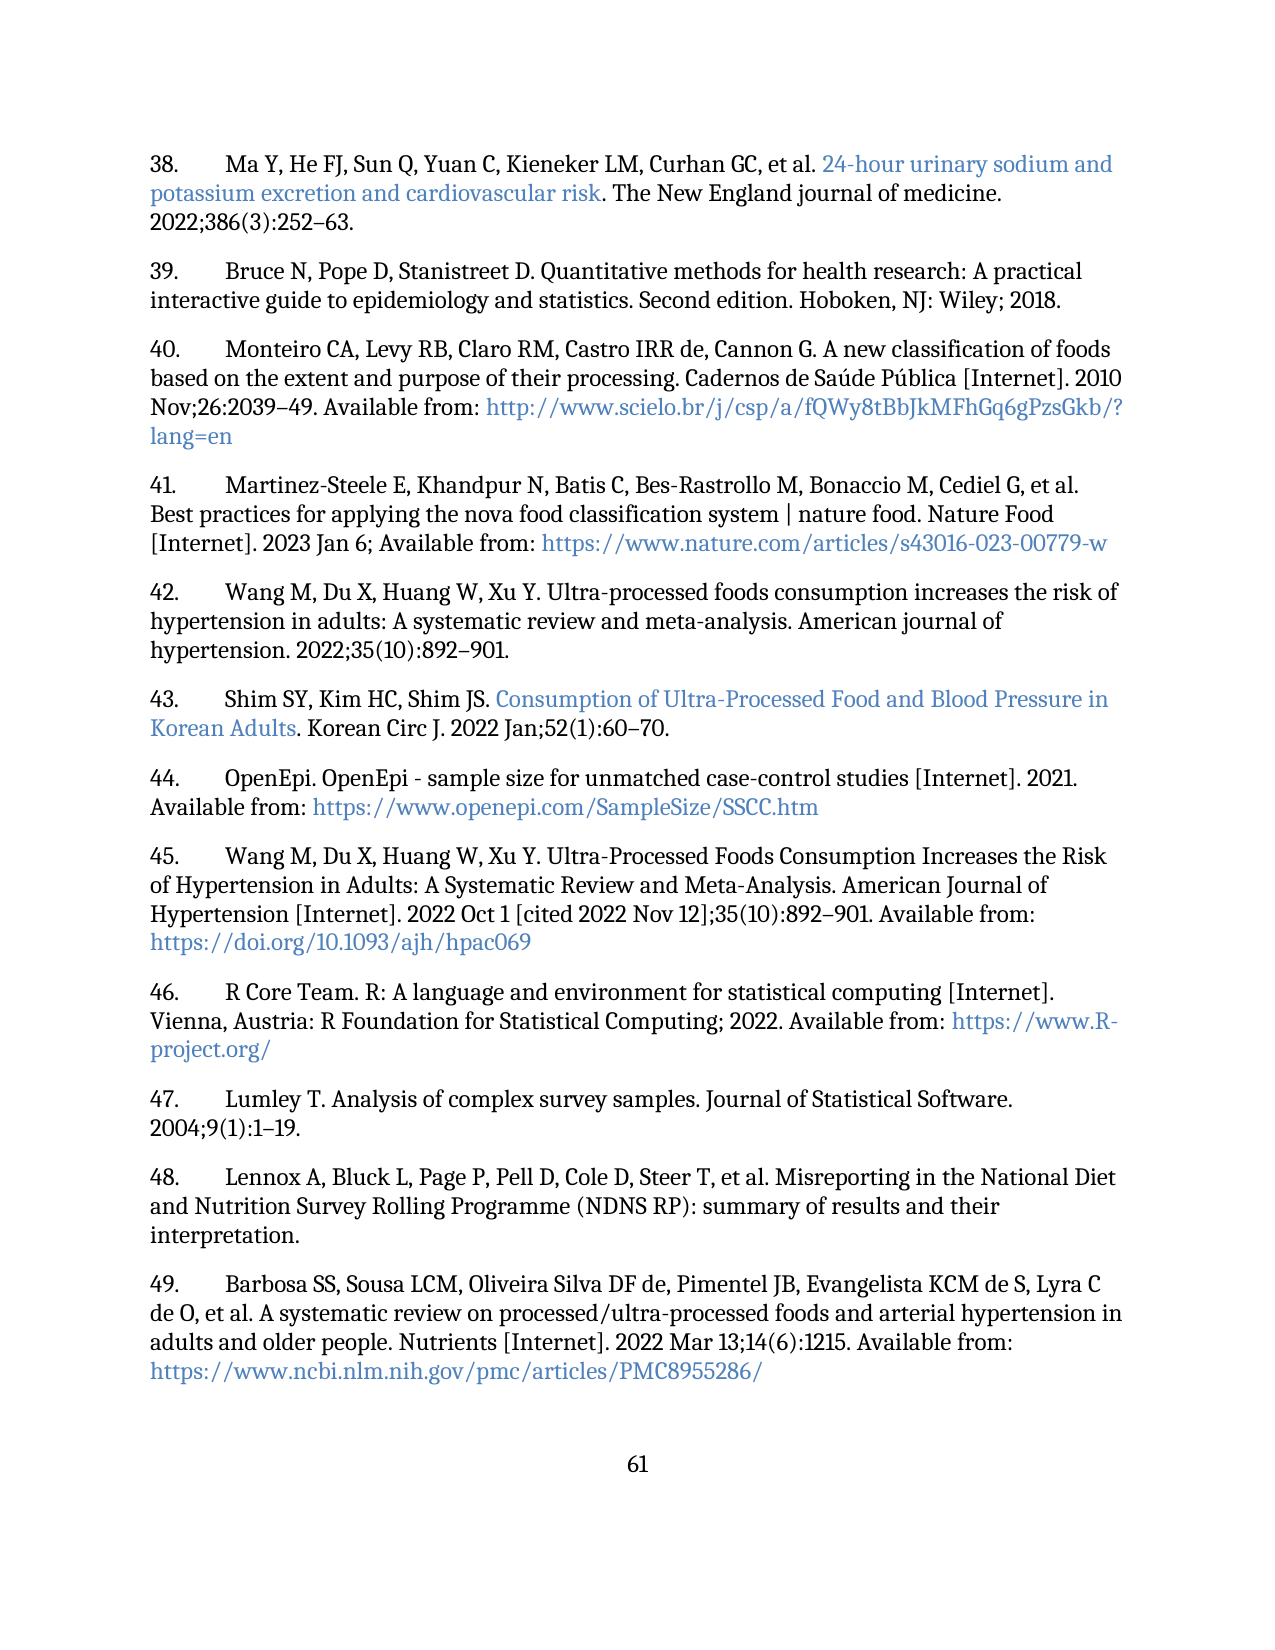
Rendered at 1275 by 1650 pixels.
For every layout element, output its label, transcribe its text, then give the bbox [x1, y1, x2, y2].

text 45. Wang M, Du X, Huang W, Xu Y. Ultra-Processed Foods Consumption Increases the Risk of Hypertension in Adults: A Systematic Review and Meta-Analysis. American Journal of Hypertension [Internet]. 2022 Oct 1 [cited 2022 Nov 12];35(10):892–901. Available from: https://doi.org/10.1093/ajh/hpac069 [150, 842, 1125, 957]
text 38. Ma Y, He FJ, Sun Q, Yuan C, Kieneker LM, Curhan GC, et al. 24-hour urinary sodium and potassium excretion and cardiovascular risk. The New England journal of medicine. 2022;386(3):252–63. [150, 150, 1125, 236]
text 39. Bruce N, Pope D, Stanistreet D. Quantitative methods for health research: A practical interactive guide to epidemiology and statistics. Second edition. Hoboken, NJ: Wiley; 2018. [150, 257, 1125, 314]
text 49. Barbosa SS, Sousa LCM, Oliveira Silva DF de, Pimentel JB, Evangelista KCM de S, Lyra C de O, et al. A systematic review on processed/ultra-processed foods and arterial hypertension in adults and older people. Nutrients [Internet]. 2022 Mar 13;14(6):1215. Available from: https://www.ncbi.nlm.nih.gov/pmc/articles/PMC8955286/ [150, 1270, 1125, 1385]
text 41. Martinez-Steele E, Khandpur N, Batis C, Bes-Rastrollo M, Bonaccio M, Cediel G, et al. Best practices for applying the nova food classification system | nature food. Nature Food [Internet]. 2023 Jan 6; Available from: https://www.nature.com/articles/s43016-023-00779-w [150, 471, 1125, 557]
text 46. R Core Team. R: A language and environment for statistical computing [Internet]. Vienna, Austria: R Foundation for Statistical Computing; 2022. Available from: https://www.R-project.org/ [150, 978, 1125, 1064]
text 44. OpenEpi. OpenEpi - sample size for unmatched case-control studies [Internet]. 2021. Available from: https://www.openepi.com/SampleSize/SSCC.htm [150, 764, 1125, 821]
text 40. Monteiro CA, Levy RB, Claro RM, Castro IRR de, Cannon G. A new classification of foods based on the extent and purpose of their processing. Cadernos de Saúde Pública [Internet]. 2010 Nov;26:2039–49. Available from: http://www.scielo.br/j/csp/a/fQWy8tBbJkMFhGq6gPzsGkb/?lang=en [150, 335, 1125, 450]
text 43. Shim SY, Kim HC, Shim JS. Consumption of Ultra-Processed Food and Blood Pressure in Korean Adults. Korean Circ J. 2022 Jan;52(1):60–70. [150, 685, 1125, 743]
text 47. Lumley T. Analysis of complex survey samples. Journal of Statistical Software. 2004;9(1):1–19. [150, 1085, 1125, 1142]
text 42. Wang M, Du X, Huang W, Xu Y. Ultra-processed foods consumption increases the risk of hypertension in adults: A systematic review and meta-analysis. American journal of hypertension. 2022;35(10):892–901. [150, 578, 1125, 664]
text 48. Lennox A, Bluck L, Page P, Pell D, Cole D, Steer T, et al. Misreporting in the National Diet and Nutrition Survey Rolling Programme (NDNS RP): summary of results and their interpretation. [150, 1163, 1125, 1249]
